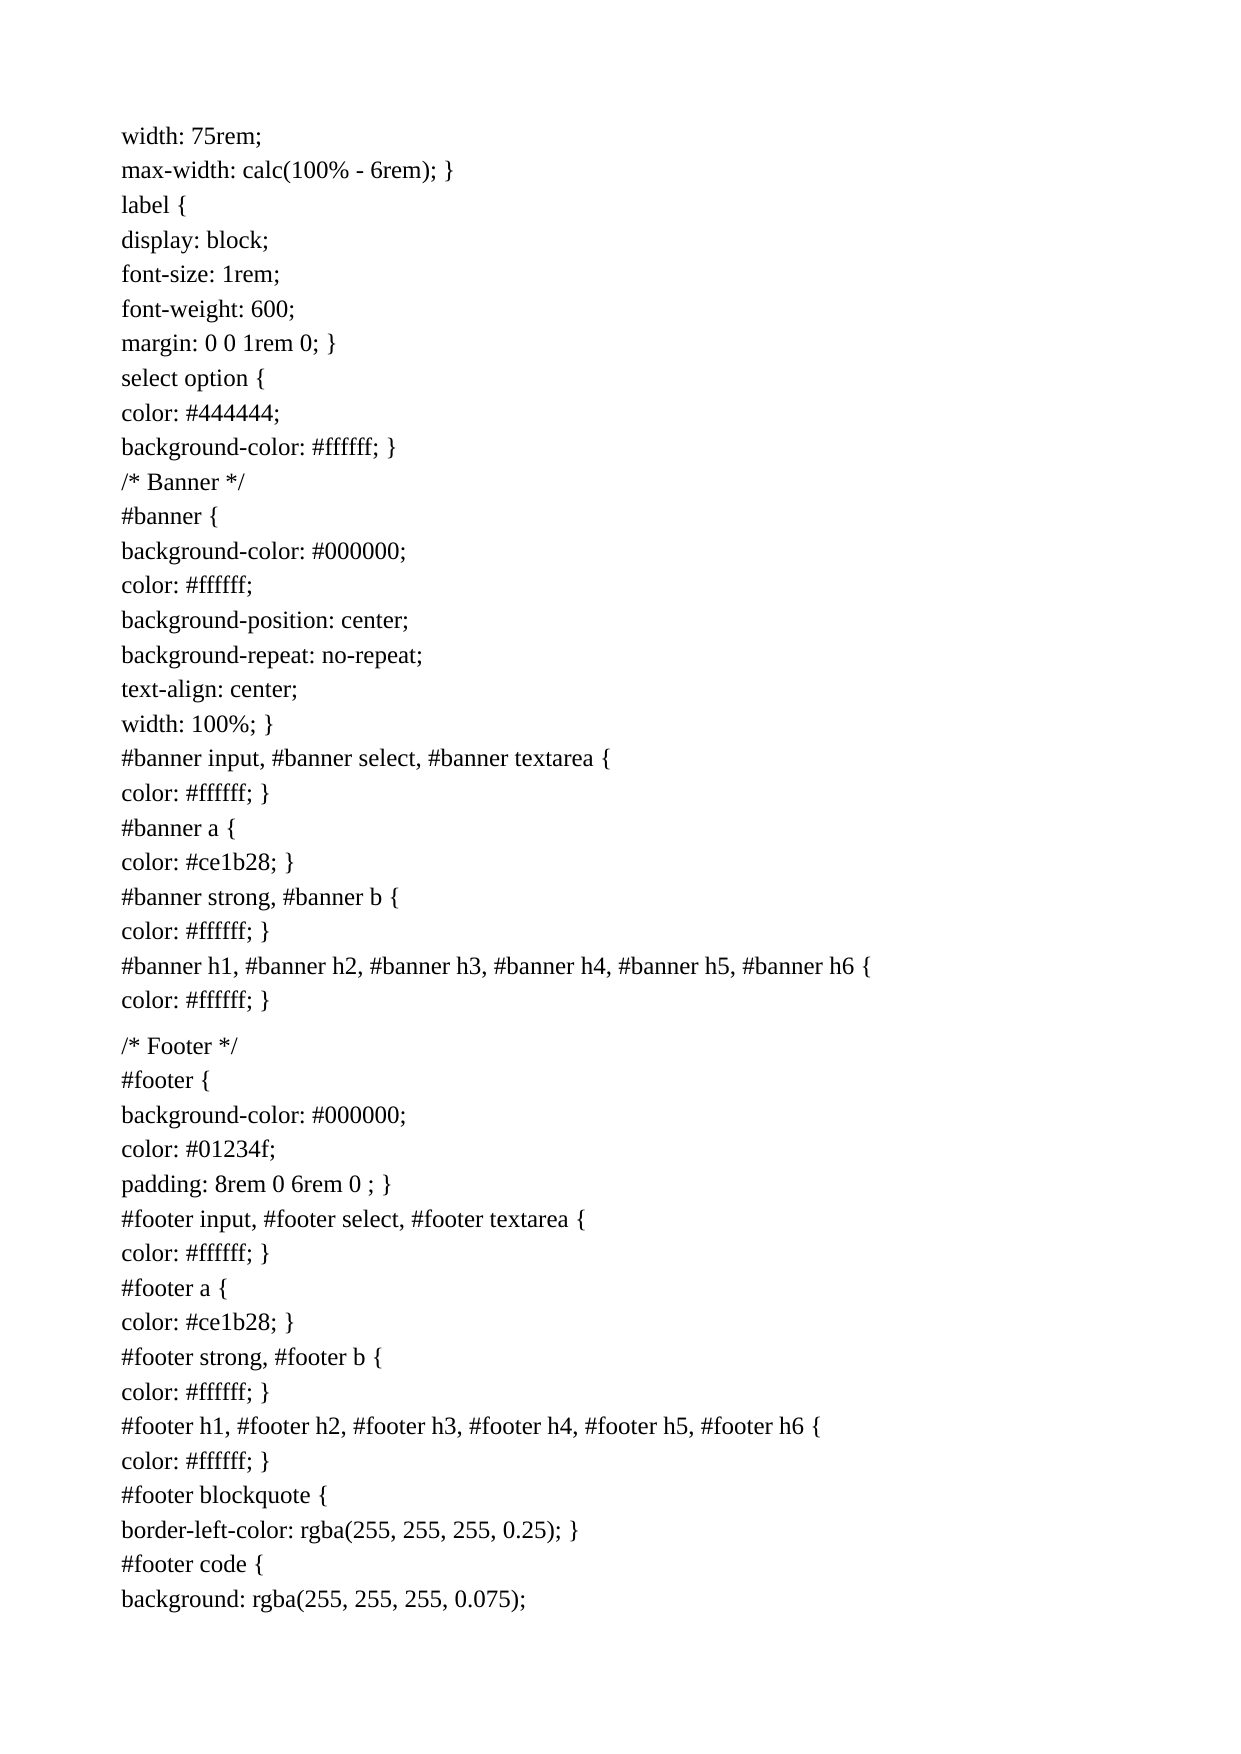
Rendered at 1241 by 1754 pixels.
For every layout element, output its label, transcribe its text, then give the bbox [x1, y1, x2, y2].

table_header max-width: calc(100% - 6rem); } [118, 153, 463, 187]
table_header #footer input, #footer select, #footer textarea { [118, 1201, 597, 1235]
table_header width: 75rem; [118, 118, 271, 153]
table_header color: #01234f; [118, 1132, 286, 1166]
table_header font-size: 1rem; [118, 256, 289, 291]
table_header #footer code { [118, 1547, 278, 1581]
table_header #banner input, #banner select, #banner textarea { [118, 741, 621, 775]
table_header border-left-color: rgba(255, 255, 255, 0.25); } [118, 1512, 591, 1547]
table_header color: #ffffff; } [118, 1374, 280, 1408]
table_header #footer a { [118, 1270, 242, 1304]
table_header [118, 1017, 136, 1028]
table_header #footer strong, #footer b { [118, 1339, 395, 1374]
table_header font-weight: 600; [118, 291, 306, 326]
table_header color: #444444; [118, 395, 291, 429]
table_header #footer h1, #footer h2, #footer h3, #footer h4, #footer h5, #footer h6 { [118, 1408, 828, 1443]
table_header /* Footer */ [118, 1028, 251, 1062]
table_header #banner a { [118, 810, 250, 844]
table_header background-color: #ffffff; } [118, 429, 407, 464]
table_header background-repeat: no-repeat; [118, 637, 433, 671]
table_header #footer blockquote { [118, 1478, 341, 1512]
table_header background-position: center; [118, 602, 419, 637]
table_header color: #ffffff; } [118, 914, 280, 948]
table_header color: #ffffff; } [118, 1235, 280, 1270]
table_header select option { [118, 360, 278, 395]
table_header color: #ffffff; } [118, 775, 280, 810]
table_header text-align: center; [118, 671, 307, 706]
table_header color: #ce1b28; } [118, 1305, 307, 1339]
table_header #footer { [118, 1063, 224, 1097]
table_header color: #ffffff; } [118, 1443, 280, 1477]
table_header /* Banner */ [118, 464, 258, 498]
table_header margin: 0 0 1rem 0; } [118, 326, 347, 360]
table_header width: 100%; } [118, 706, 286, 741]
table_header color: #ce1b28; } [118, 844, 307, 879]
table_header padding: 8rem 0 6rem 0 ; } [118, 1166, 401, 1201]
table_header display: block; [118, 222, 279, 256]
table_header #banner strong, #banner b { [118, 879, 411, 913]
table_header #banner h1, #banner h2, #banner h3, #banner h4, #banner h5, #banner h6 { [118, 948, 877, 983]
table_header background-color: #000000; [118, 1097, 417, 1132]
table_header background: rgba(255, 255, 255, 0.075); [118, 1581, 536, 1616]
table_header color: #ffffff; [118, 568, 261, 602]
table_header label { [118, 187, 200, 222]
table_header background-color: #000000; [118, 533, 417, 568]
table_header color: #ffffff; } [118, 983, 280, 1017]
table_header #banner { [118, 499, 232, 533]
